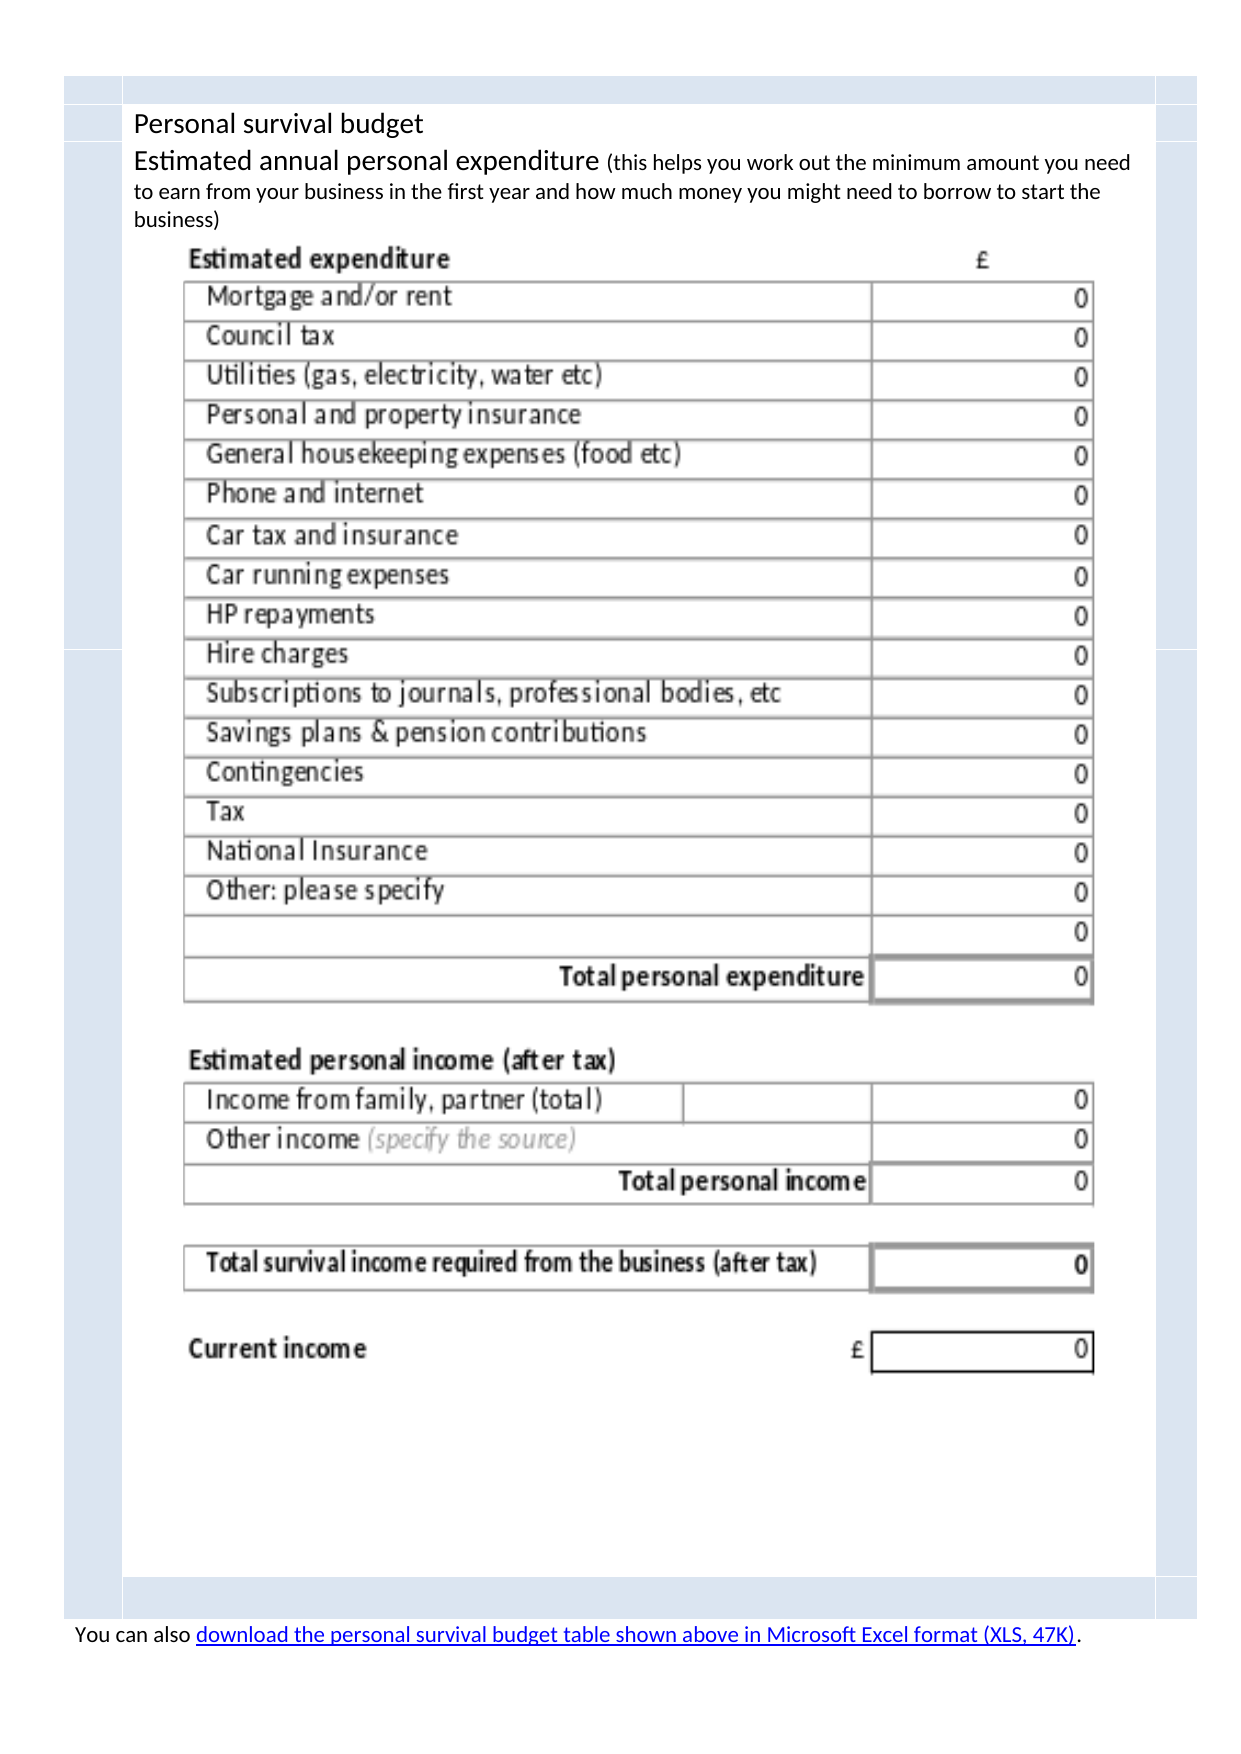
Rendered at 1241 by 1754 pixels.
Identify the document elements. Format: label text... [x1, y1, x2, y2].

table_cell [64, 105, 122, 141]
text You can also download the personal survival budget table shown above in Microsoft Excel format (XLS, 47K). [75, 1620, 1165, 1648]
table_cell [64, 650, 122, 1619]
table_cell Personal survival budget [123, 105, 1155, 141]
table_cell Estimated annual personal expenditure (this helps you work out the minimum amount you need to earn from your business in the first year and how much money you might need to borrow to start the business) [123, 141, 1155, 1576]
table_header [1156, 76, 1197, 104]
table_header [123, 76, 1155, 104]
table_cell [64, 142, 122, 649]
table_cell [1156, 1577, 1197, 1619]
table_cell [123, 1577, 1155, 1619]
table_cell [1156, 650, 1197, 1576]
table_header [64, 76, 122, 104]
table_cell [1156, 105, 1197, 141]
table_cell [1156, 142, 1197, 649]
